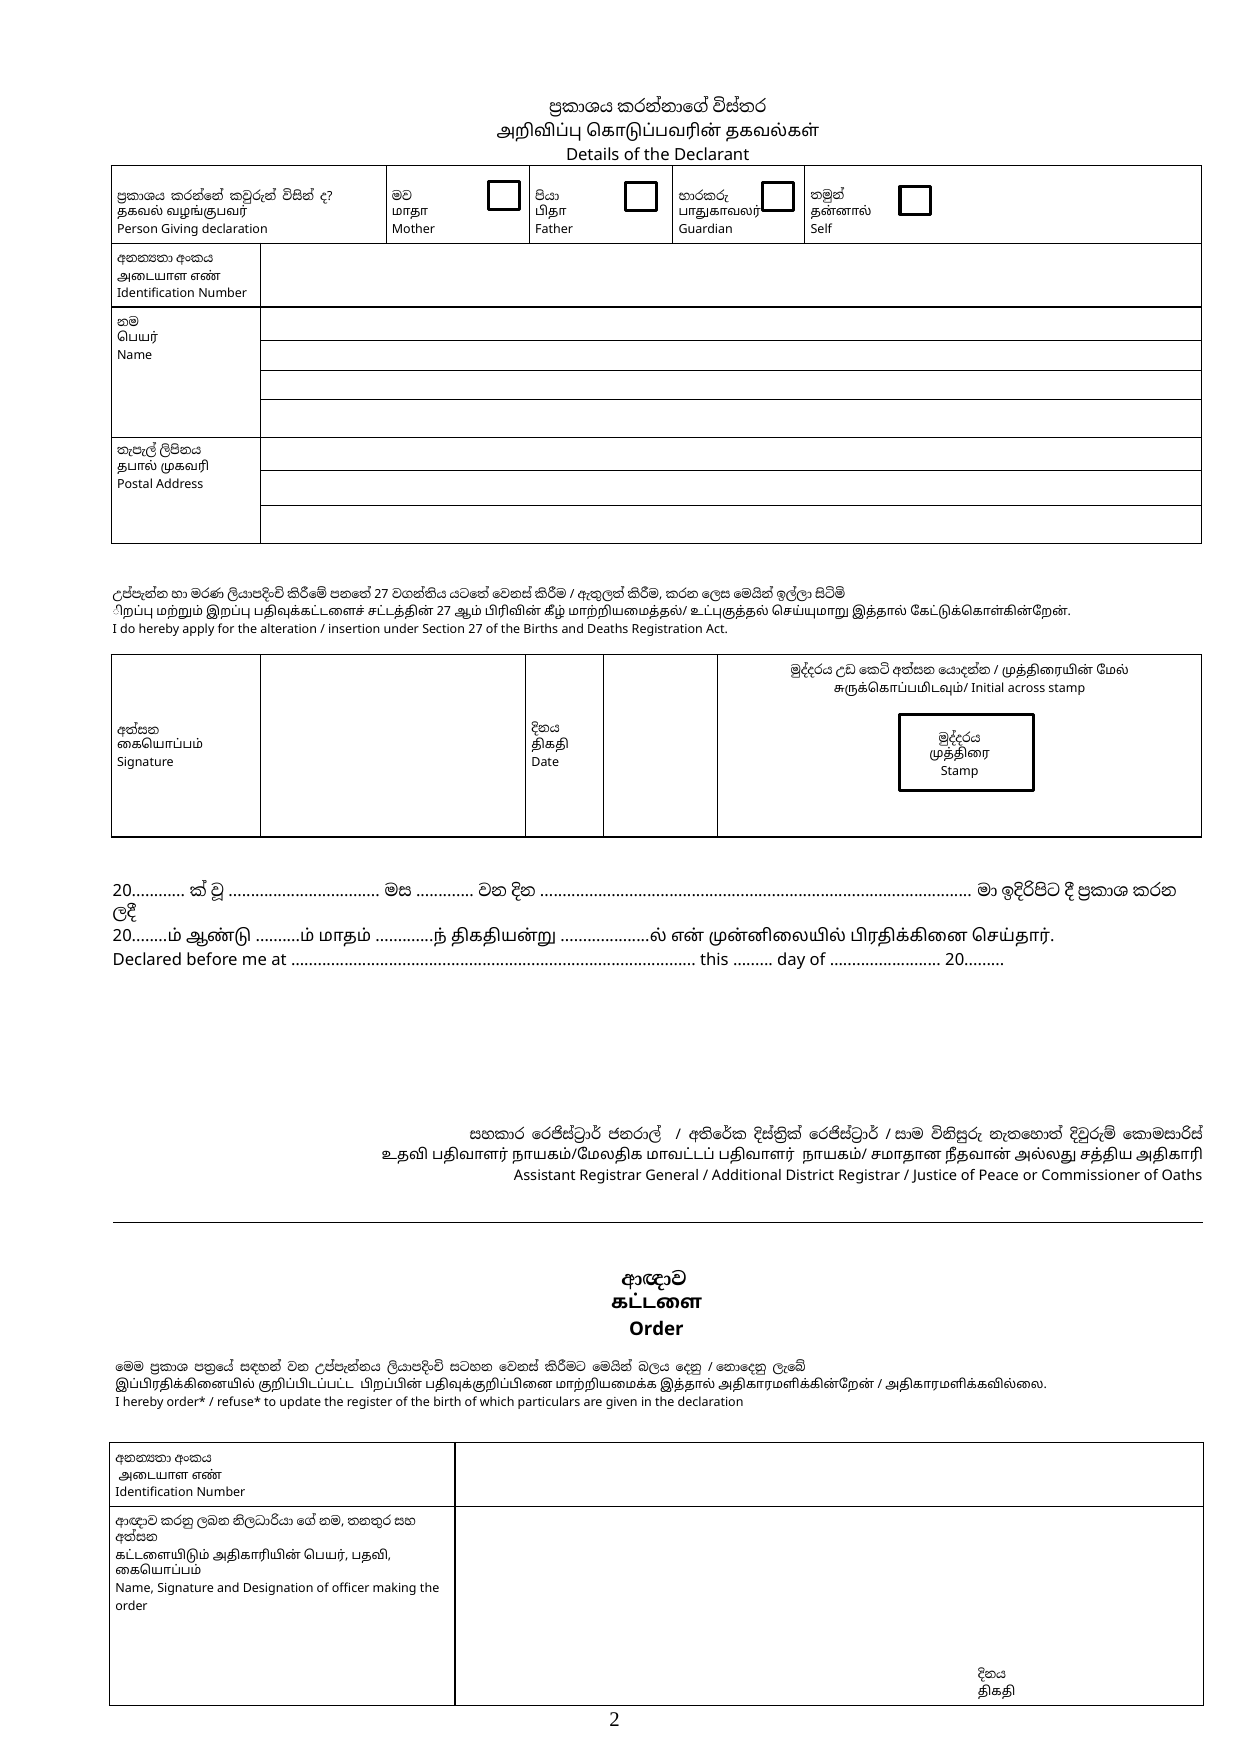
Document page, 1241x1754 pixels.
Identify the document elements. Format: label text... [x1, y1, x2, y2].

table_cell [261, 341, 1201, 370]
text ிறப்பு மற்றும் இறப்பு பதிவுக்கட்டளைச் சட்டத்தின் 27 ஆம் பிரிவின் கீழ் மாற்றியமைத்தல்/ உட்புகுத்தல் செய்யுமாறு இத்தால் கேட்டுக்கொள்கின்றேன். [112, 602, 1203, 620]
table_cell අනන්‍යතා අංකය அடையாள எண் Identification Number [112, 244, 260, 306]
table_header දිනය திகதி Date [526, 655, 603, 836]
text 20............ ක් වූ …............................... මස ............. වන දින ….............................................................................................. මා ඉදිරිපිට දී ප්‍රකාශ කරන ලදී [112, 879, 1203, 923]
text I do hereby apply for the alteration / insertion under Section 27 of the Births and Deaths Registration Act. [112, 620, 1203, 637]
table_header මුද්දරය උඩ කෙටි අත්සන යොදන්න / முத்திரையின் மேல் சுருக்கொப்பமிடவும்/ Initial across stamp මුද්දරය முத்திரை Stamp [718, 655, 1201, 836]
text Declared before me at …........................................................................................ this …...... day of …...................... 20......... [112, 947, 1203, 970]
table_cell තැපැල් ලිපිනය தபால் முகவரி Postal Address [112, 438, 260, 543]
text සහකාර රෙජිස්ට්‍රාර් ජනරාල් / අතිරේක දිස්ත්‍රික් රෙජිස්ට්‍රාර් / සාම විනිසුරු නැතහොත් දිවුරුම් කොමසාරිස් [112, 1124, 1203, 1144]
text උප්පැන්න හා මරණ ලියාපදිංචි කිරීමේ පනතේ 27 වගන්තිය යටතේ වෙනස් කිරීම / ඇතුලත් කිරීම, කරන ලෙස මෙයින් ඉල්ලා සිටිමි [112, 585, 1203, 602]
table_header ආඥාව கட்டளை Order මෙම ප්‍රකාශ පත්‍රයේ සඳහන් වන උප්පැන්නය ලියාපදිංචි සටහන වෙනස් කිරීමට මෙයින් බලය දෙනු / නොදෙනු ලැබේ இப்பிரதிக்கினையில் குறிப்பிடப்பட்ட பிறப்பின் பதிவுக்குறிப்பினை மாற்றியமைக்க இத்தால் அதிகாரமளிக்கின்றேன் / அதிகாரமளிக்கவில்லை. I hereby order* / refuse* to update the register of the birth of which particulars are given in the declaration [109, 1264, 1203, 1442]
table_cell [261, 400, 1201, 437]
table_cell [261, 244, 1201, 306]
table_cell දිනය திகதி [456, 1507, 1203, 1704]
text 20........ம் ஆண்டு ….......ம் மாதம் …..........ந் திகதியன்று ….................ல் என் முன்னிலையில் பிரதிக்கினை செய்தார். [112, 923, 1203, 947]
table_cell [261, 438, 1201, 469]
table_header ප්‍රකාශය කරන්නේ කවුරුන් විසින් ද? தகவல் வழங்குபவர் Person Giving declaration [112, 166, 386, 243]
table_cell [261, 471, 1201, 504]
table_header මව மாதா Mother [387, 166, 529, 243]
table_header භාරකරු பாதுகாவலர் Guardian [673, 166, 804, 243]
table_header තමුන් தன்னால் Self [805, 166, 1201, 243]
text Details of the Declarant [112, 142, 1203, 165]
text உதவி பதிவாளர் நாயகம்/மேலதிக மாவட்டப் பதிவாளர் நாயகம்/ சமாதான நீதவான் அல்லது சத்திய அதிகாரி [112, 1144, 1203, 1165]
table_header පියා பிதா Father [530, 166, 672, 243]
table_cell [456, 1443, 1203, 1506]
text அறிவிப்பு கொடுப்பவரின் தகவல்கள் [112, 118, 1203, 142]
table_cell අනන්‍යතා අංකය அடையாள எண் Identification Number [110, 1443, 454, 1506]
table_cell ආඥාව කරනු ලබන නිලධාරියා ගේ නම, තනතුර සහ අත්සන கட்டளையிடும் அதிகாரியின் பெயர், பதவி, கையொப்பம் Name, Signature and Designation of officer making the order [110, 1507, 454, 1704]
table_header [261, 655, 525, 836]
table_cell [261, 308, 1201, 340]
table_header අත්සන கையொப்பம் Signature [112, 655, 260, 836]
text ප්‍රකාශය කරන්නාගේ විස්තර [112, 98, 1203, 118]
table_cell නම பெயர் Name [112, 308, 260, 437]
table_cell [261, 371, 1201, 399]
table_header [604, 655, 717, 836]
table_cell [261, 506, 1201, 543]
text Assistant Registrar General / Additional District Registrar / Justice of Peace or Commissioner of Oaths [112, 1165, 1203, 1185]
